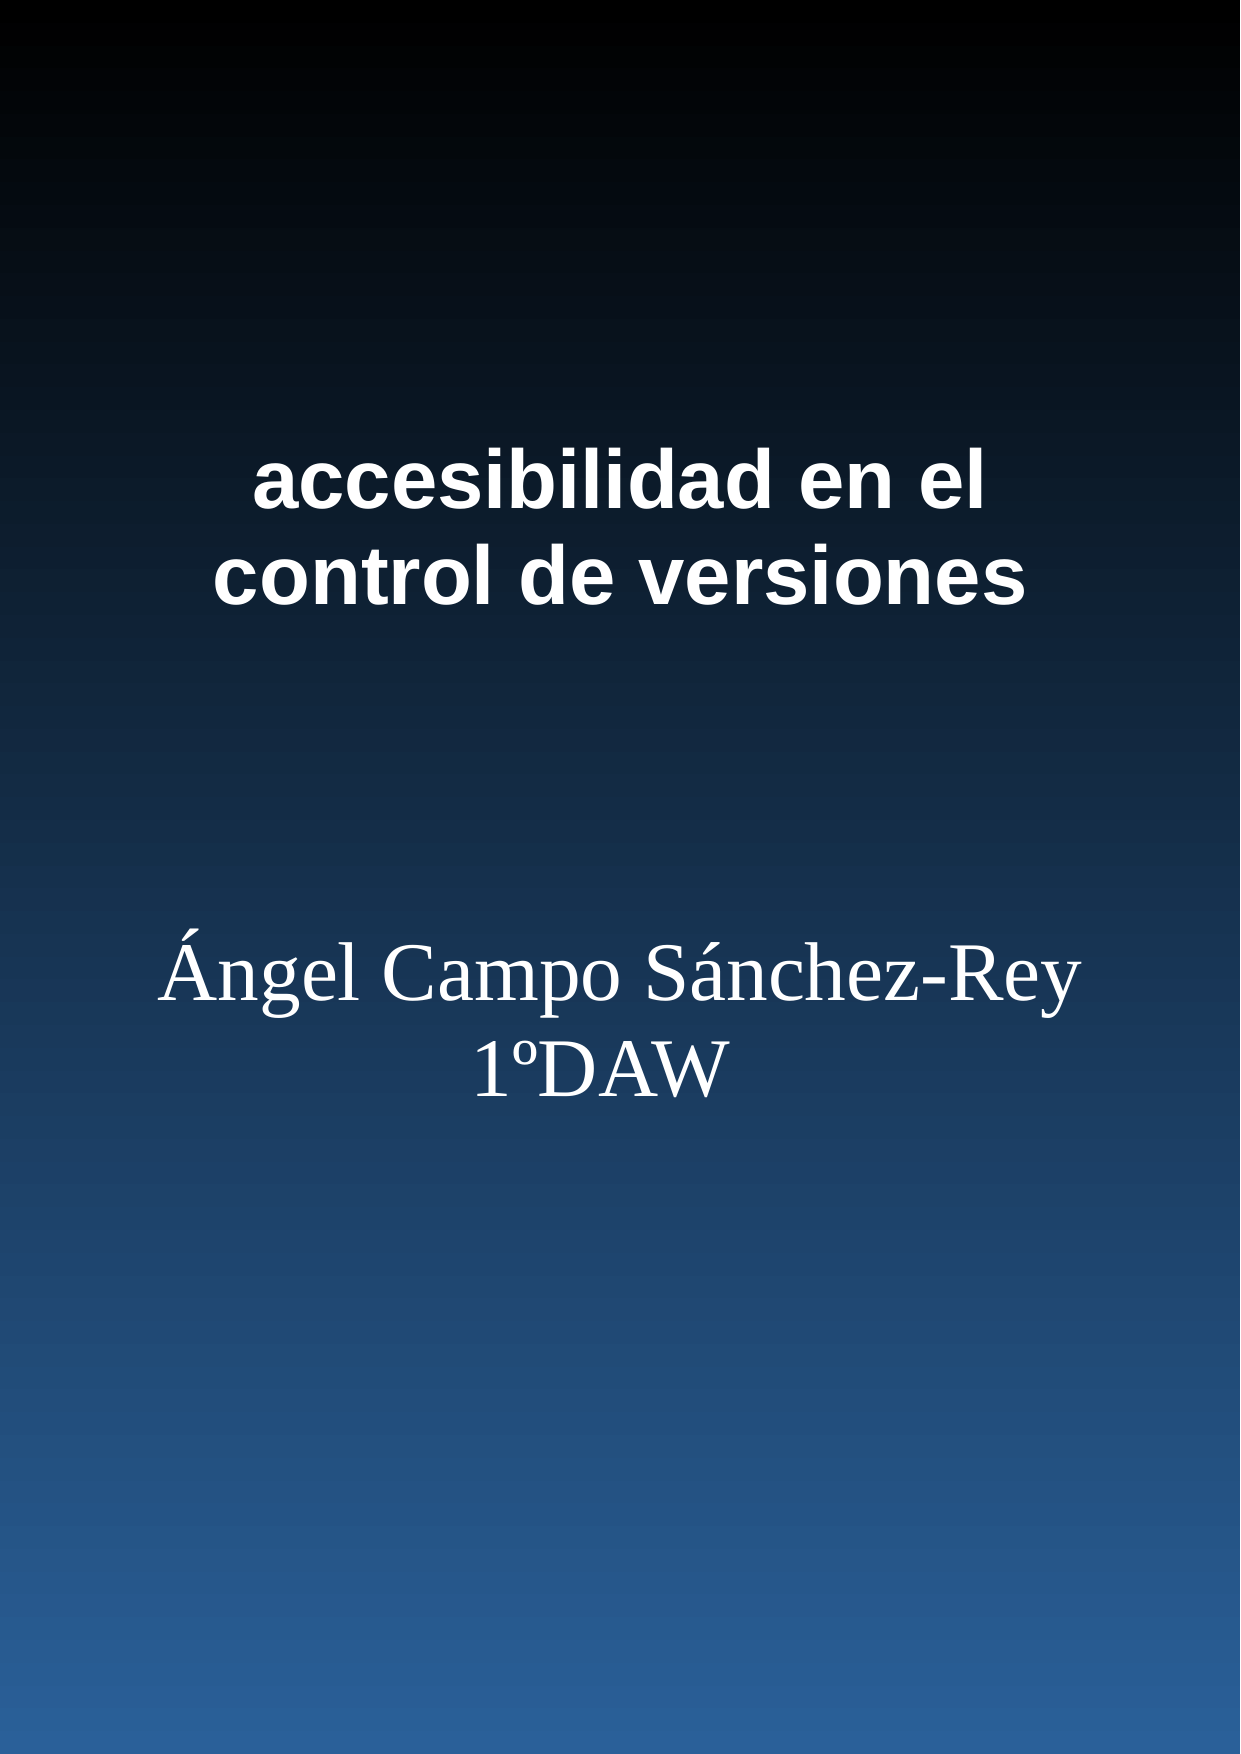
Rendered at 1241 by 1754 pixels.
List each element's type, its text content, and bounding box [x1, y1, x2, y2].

text Ángel Campo Sánchez-Rey 1ºDAW [118, 922, 1122, 1114]
subtitle accesibilidad en el control de versiones [118, 431, 1122, 622]
